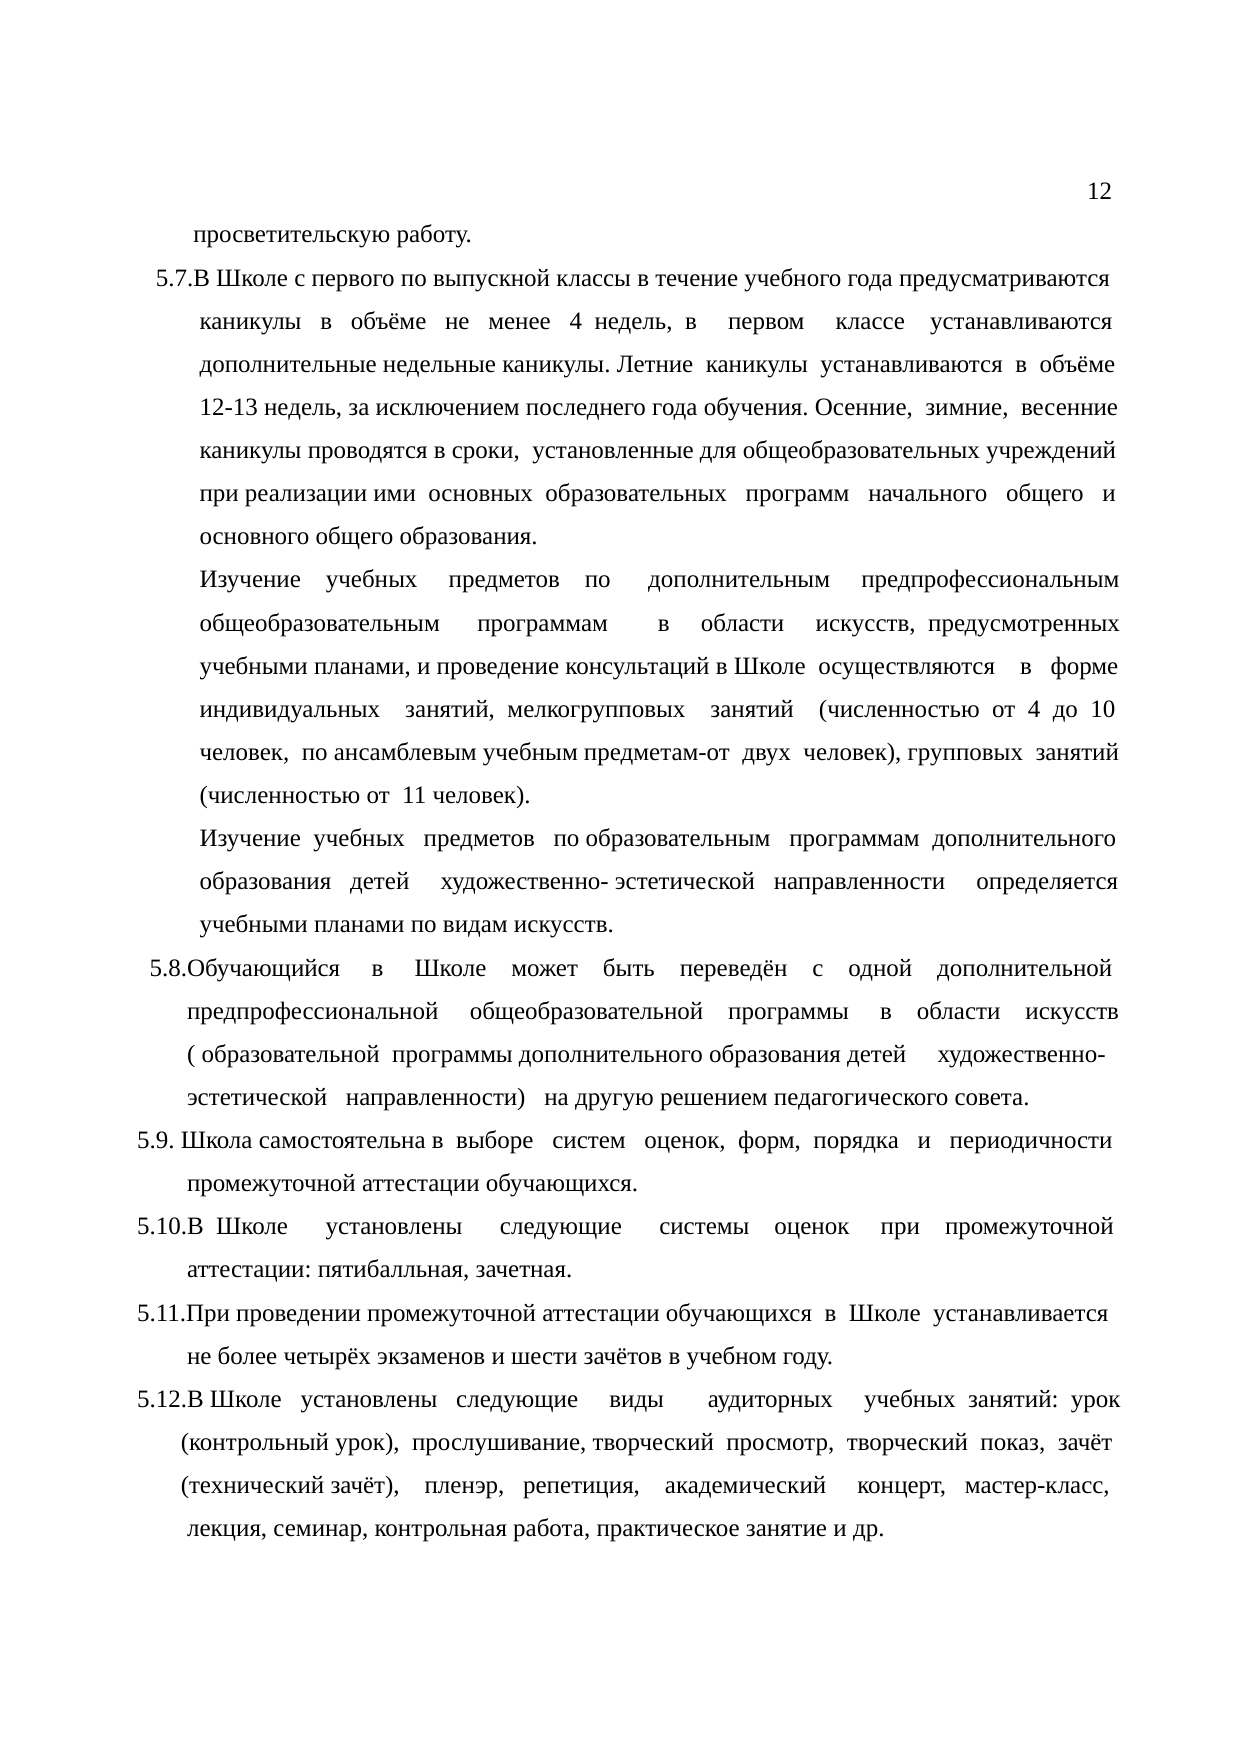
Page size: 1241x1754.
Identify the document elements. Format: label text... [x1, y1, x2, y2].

text ( образовательной программы дополнительного образования детей художественно- [118, 1039, 1122, 1068]
text просветительскую работу. [118, 219, 1122, 248]
text лекция, семинар, контрольная работа, практическое занятие и др. [118, 1513, 1122, 1542]
text учебными планами по видам искусств. [118, 909, 1122, 938]
text 5.10.В Школе установлены следующие системы оценок при промежуточной [118, 1211, 1122, 1240]
text Изучение учебных предметов по образовательным программам дополнительного [118, 823, 1122, 852]
text индивидуальных занятий, мелкогрупповых занятий (численностью от 4 до 10 [118, 694, 1122, 723]
text каникулы проводятся в сроки, установленные для общеобразовательных учреждений [118, 435, 1122, 464]
text эстетической направленности) на другую решением педагогического совета. [118, 1082, 1122, 1111]
text 12 [118, 176, 1122, 205]
text каникулы в объёме не менее 4 недель, в первом классе устанавливаются [118, 306, 1122, 334]
text 5.7.В Школе с первого по выпускной классы в течение учебного года предусматриваются [118, 263, 1122, 291]
text 5.12.В Школе установлены следующие виды аудиторных учебных занятий: урок [118, 1384, 1122, 1413]
text общеобразовательным программам в области искусств, предусмотренных [118, 608, 1122, 636]
text предпрофессиональной общеобразовательной программы в области искусств [118, 996, 1122, 1024]
text дополнительные недельные каникулы. Летние каникулы устанавливаются в объёме [118, 349, 1122, 378]
text промежуточной аттестации обучающихся. [118, 1168, 1122, 1197]
text основного общего образования. [118, 521, 1122, 550]
text Изучение учебных предметов по дополнительным предпрофессиональным [118, 564, 1122, 593]
text человек, по ансамблевым учебным предметам-от двух человек), групповых занятий [118, 737, 1122, 766]
text (контрольный урок), прослушивание, творческий просмотр, творческий показ, зачёт [118, 1427, 1122, 1456]
text не более четырёх экзаменов и шести зачётов в учебном году. [118, 1341, 1122, 1369]
text 12-13 недель, за исключением последнего года обучения. Осенние, зимние, весенние [118, 392, 1122, 421]
text (численностью от 11 человек). [118, 780, 1122, 809]
text 5.9. Школа самостоятельна в выборе систем оценок, форм, порядка и периодичности [118, 1125, 1122, 1154]
text аттестации: пятибалльная, зачетная. [118, 1254, 1122, 1283]
text образования детей художественно- эстетической направленности определяется [118, 866, 1122, 895]
text при реализации ими основных образовательных программ начального общего и [118, 478, 1122, 507]
text (технический зачёт), пленэр, репетиция, академический концерт, мастер-класс, [118, 1470, 1122, 1499]
text 5.11.При проведении промежуточной аттестации обучающихся в Школе устанавливается [118, 1298, 1122, 1326]
text учебными планами, и проведение консультаций в Школе осуществляются в форме [118, 651, 1122, 679]
text 5.8.Обучающийся в Школе может быть переведён с одной дополнительной [118, 953, 1122, 981]
